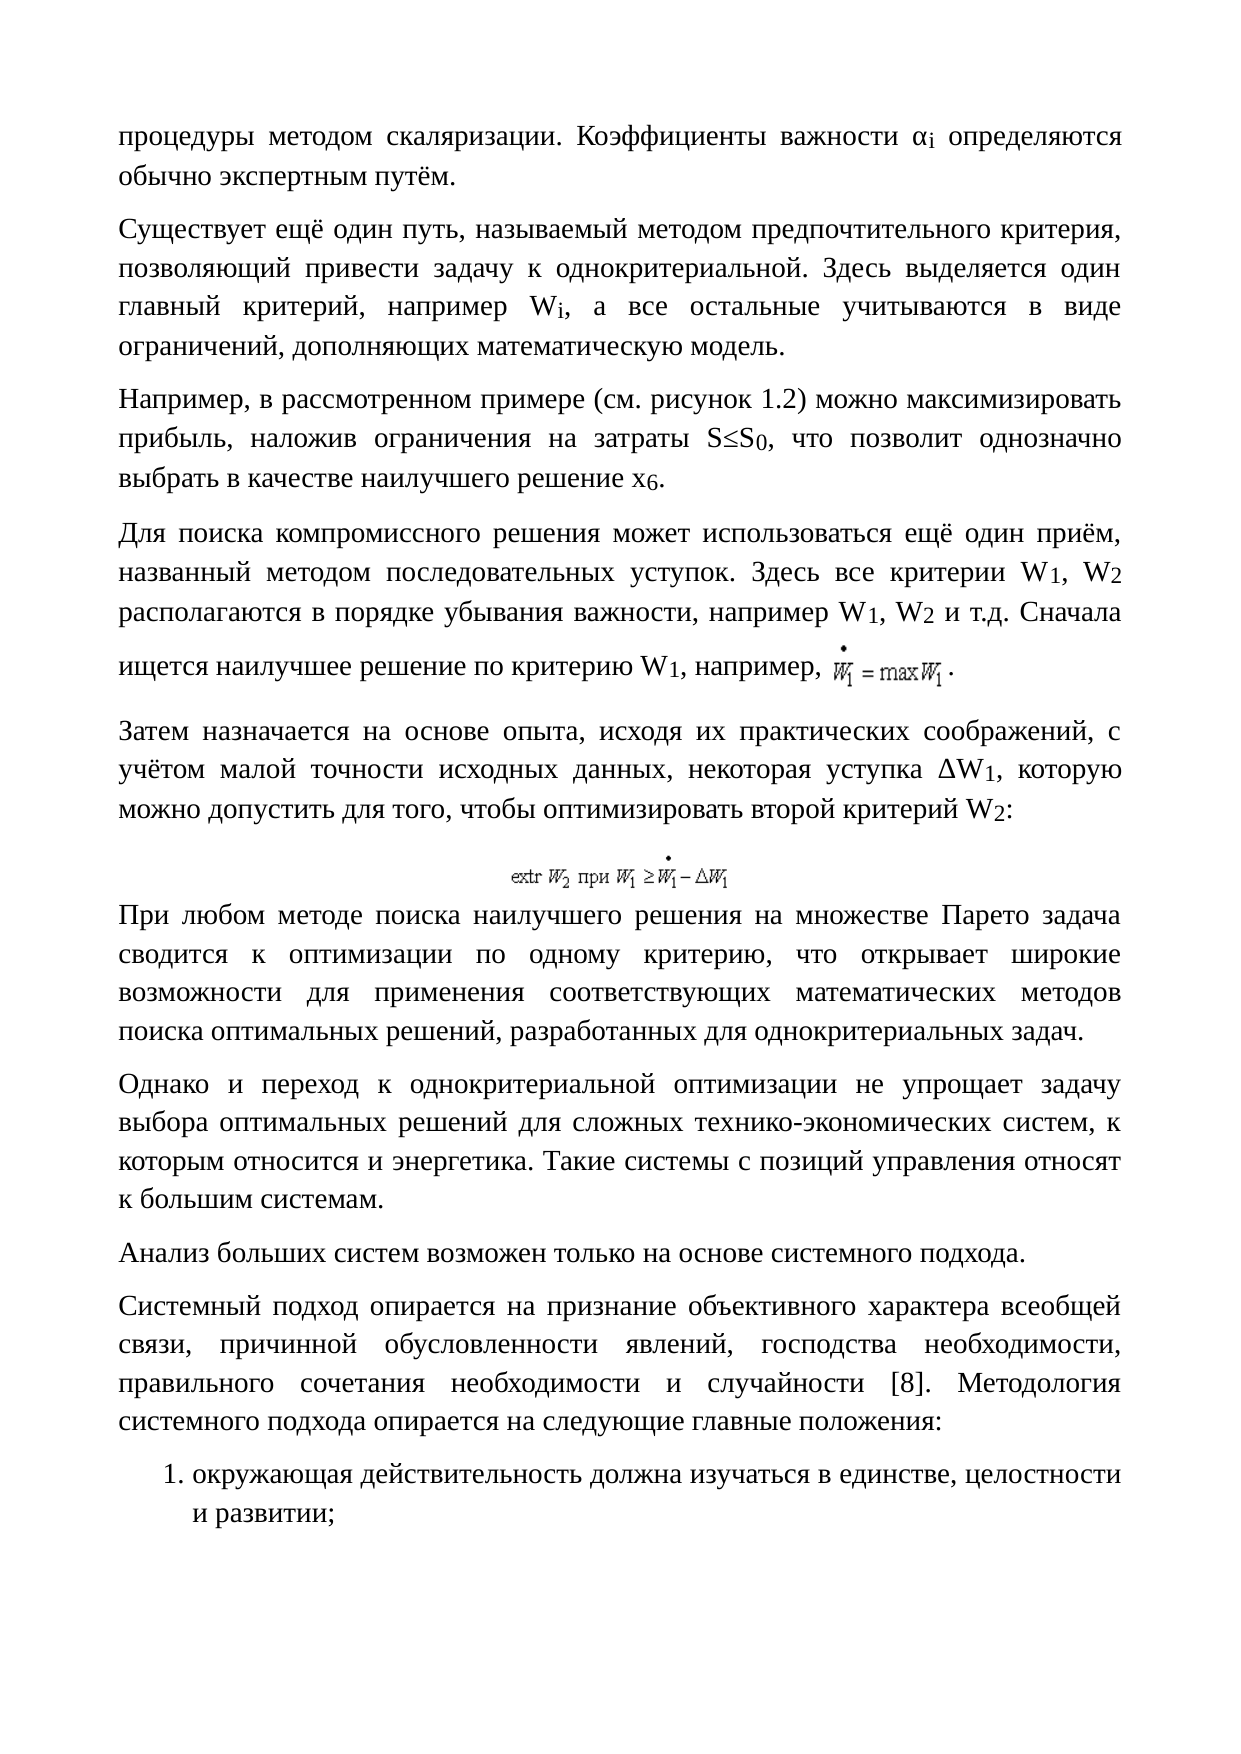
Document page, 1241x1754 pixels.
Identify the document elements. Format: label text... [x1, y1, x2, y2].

text Системный подход опирается на признание объективного характера всеобщей связи, причинной обусловленности явлений, господства необходимости, правильного сочетания необходимости и случайности [8]. Методология системного подхода опирается на следующие главные положения: [118, 1288, 1122, 1437]
picture [829, 633, 948, 693]
text Анализ больших систем возможен только на основе системного подхода. [118, 1235, 1122, 1268]
text процедуры методом скаляризации. Коэффициенты важности αi определяются обычно экспертным путём. [118, 118, 1122, 192]
text Затем назначается на основе опыта, исходя их практических соображений, с учётом малой точности исходных данных, некоторая уступка ΔW1, которую можно допустить для того, чтобы оптимизировать второй критерий W2: [118, 713, 1122, 827]
text Например, в рассмотренном примере (см. рисунок 1.2) можно максимизировать прибыль, наложив ограничения на затраты S≤S0, что позволит однозначно выбрать в качестве наилучшего решение x6. [118, 381, 1122, 495]
picture [507, 846, 733, 893]
text Однако и переход к однокритериальной оптимизации не упрощает задачу выбора оптимальных решений для сложных технико-экономических систем, к которым относится и энергетика. Такие системы с позиций управления относят к большим системам. [118, 1066, 1122, 1215]
text При любом методе поиска наилучшего решения на множестве Парето задача сводится к оптимизации по одному критерию, что открывает широкие возможности для применения соответствующих математических методов поиска оптимальных решений, разработанных для однокритериальных задач. [118, 846, 1122, 1046]
text Существует ещё один путь, называемый методом предпочтительного критерия, позволяющий привести задачу к однокритериальной. Здесь выделяется один главный критерий, например Wi, а все остальные учитываются в виде ограничений, дополняющих математическую модель. [118, 211, 1122, 362]
list окружающая действительность должна изучаться в единстве, целостности и развитии; [162, 1457, 1122, 1529]
text Для поиска компромиссного решения может использоваться ещё один приём, названный методом последовательных уступок. Здесь все критерии W1, W2 располагаются в порядке убывания важности, например W1, W2 и т.д. Сначала ищется наилучшее решение по критерию W1, например, . [118, 515, 1122, 693]
